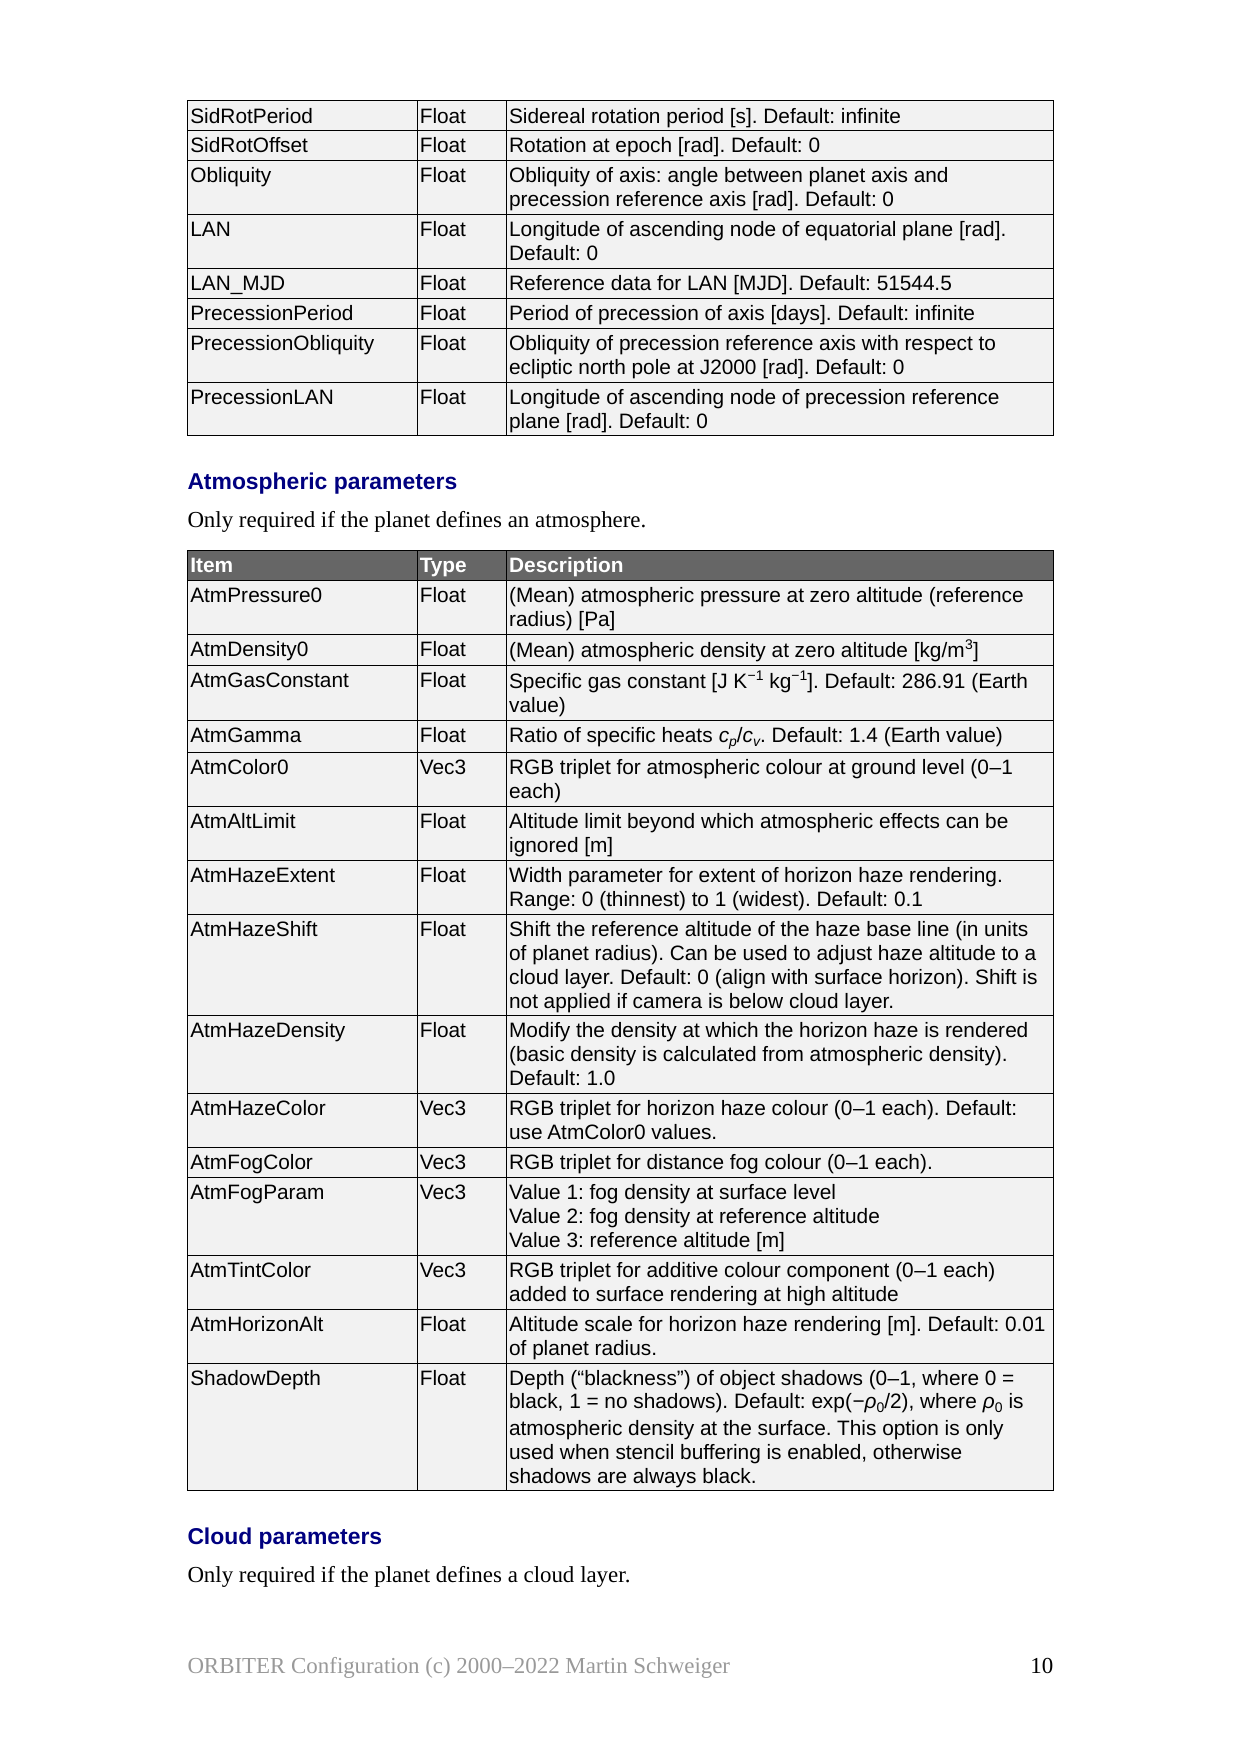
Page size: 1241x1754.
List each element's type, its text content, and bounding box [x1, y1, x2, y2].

table_cell Obliquity of precession reference axis with respect to ecliptic north pole at J2000 [rad]. Default: 0 [507, 329, 1053, 382]
table_cell Vec3 [418, 1256, 506, 1308]
table_cell RGB triplet for distance fog colour (0–1 each). [507, 1148, 1053, 1177]
table_cell Float [418, 329, 506, 382]
table_header Item [188, 551, 417, 580]
table_cell AtmHazeColor [188, 1094, 417, 1147]
table_cell Float [418, 269, 506, 298]
table_cell Rotation at epoch [rad]. Default: 0 [507, 131, 1053, 160]
text Only required if the planet defines an atmosphere. [187, 505, 1053, 533]
table_cell Float [418, 161, 506, 214]
table_cell RGB triplet for horizon haze colour (0–1 each). Default: use AtmColor0 values. [507, 1094, 1053, 1147]
table_cell Value 1: fog density at surface level Value 2: fog density at reference altitude Value 3: reference altitude [m] [507, 1178, 1053, 1255]
table_cell Modify the density at which the horizon haze is rendered (basic density is calculated from atmospheric density). Default: 1.0 [507, 1016, 1053, 1093]
table_cell Float [418, 215, 506, 268]
table_cell AtmPressure0 [188, 581, 417, 634]
table_cell LAN [188, 215, 417, 268]
table_cell Altitude scale for horizon haze rendering [m]. Default: 0.01 of planet radius. [507, 1310, 1053, 1362]
table_cell Float [418, 131, 506, 160]
table_header Type [418, 551, 506, 580]
table_cell ShadowDepth [188, 1364, 417, 1490]
table_cell PrecessionPeriod [188, 299, 417, 328]
table_cell Float [418, 915, 506, 1015]
table_cell AtmHazeExtent [188, 861, 417, 913]
table_cell RGB triplet for atmospheric colour at ground level (0–1 each) [507, 753, 1053, 806]
table_cell Float [418, 1310, 506, 1362]
table_cell Width parameter for extent of horizon haze rendering. Range: 0 (thinnest) to 1 (widest). Default: 0.1 [507, 861, 1053, 913]
subtitle Cloud parameters [187, 1523, 1053, 1549]
table_cell PrecessionLAN [188, 383, 417, 435]
table_cell AtmAltLimit [188, 807, 417, 860]
table_cell PrecessionObliquity [188, 329, 417, 382]
table_cell Float [418, 1364, 506, 1490]
table_cell Float [418, 1016, 506, 1093]
table_cell Float [418, 383, 506, 435]
table_cell Float [418, 861, 506, 913]
table_cell Float [418, 635, 506, 665]
table_cell Period of precession of axis [days]. Default: infinite [507, 299, 1053, 328]
table_cell AtmFogColor [188, 1148, 417, 1177]
table_cell Obliquity of axis: angle between planet axis and precession reference axis [rad]. Default: 0 [507, 161, 1053, 214]
subtitle Atmospheric parameters [187, 468, 1053, 494]
table_cell Vec3 [418, 1178, 506, 1255]
table_cell Vec3 [418, 1148, 506, 1177]
table_cell SidRotOffset [188, 131, 417, 160]
table_cell AtmGasConstant [188, 666, 417, 720]
table_cell Longitude of ascending node of precession reference plane [rad]. Default: 0 [507, 383, 1053, 435]
table_cell AtmColor0 [188, 753, 417, 806]
table_cell AtmTintColor [188, 1256, 417, 1308]
table_cell LAN_MJD [188, 269, 417, 298]
table_cell Vec3 [418, 753, 506, 806]
table_cell AtmDensity0 [188, 635, 417, 665]
table_cell AtmFogParam [188, 1178, 417, 1255]
table_cell Float [418, 807, 506, 860]
table_cell Float [418, 101, 506, 130]
table_cell Longitude of ascending node of equatorial plane [rad]. Default: 0 [507, 215, 1053, 268]
table_cell Reference data for LAN [MJD]. Default: 51544.5 [507, 269, 1053, 298]
table_cell AtmHorizonAlt [188, 1310, 417, 1362]
table_cell (Mean) atmospheric pressure at zero altitude (reference radius) [Pa] [507, 581, 1053, 634]
table_cell RGB triplet for additive colour component (0–1 each) added to surface rendering at high altitude [507, 1256, 1053, 1308]
table_cell AtmHazeShift [188, 915, 417, 1015]
text Only required if the planet defines a cloud layer. [187, 1560, 1053, 1588]
table_cell Shift the reference altitude of the haze base line (in units of planet radius). Can be used to adjust haze altitude to a cloud layer. Default: 0 (align with surface horizon). Shift is not applied if camera is below cloud layer. [507, 915, 1053, 1015]
table_cell Vec3 [418, 1094, 506, 1147]
table_cell Float [418, 721, 506, 752]
table_cell SidRotPeriod [188, 101, 417, 130]
table_header Description [507, 551, 1053, 580]
table_cell AtmHazeDensity [188, 1016, 417, 1093]
table_cell (Mean) atmospheric density at zero altitude [kg/m3] [507, 635, 1053, 665]
table_cell Sidereal rotation period [s]. Default: infinite [507, 101, 1053, 130]
table_cell AtmGamma [188, 721, 417, 752]
table_cell Altitude limit beyond which atmospheric effects can be ignored [m] [507, 807, 1053, 860]
table_cell Depth (“blackness”) of object shadows (0–1, where 0 = black, 1 = no shadows). Default: exp(−ρ0/2), where ρ0 is atmospheric density at the surface. This option is only used when stencil buffering is enabled, otherwise shadows are always black. [507, 1364, 1053, 1490]
table_cell Float [418, 581, 506, 634]
table_cell Float [418, 666, 506, 720]
table_cell Float [418, 299, 506, 328]
table_cell Ratio of specific heats cp/cv. Default: 1.4 (Earth value) [507, 721, 1053, 752]
table_cell Obliquity [188, 161, 417, 214]
table_cell Specific gas constant [J K−1 kg−1]. Default: 286.91 (Earth value) [507, 666, 1053, 720]
